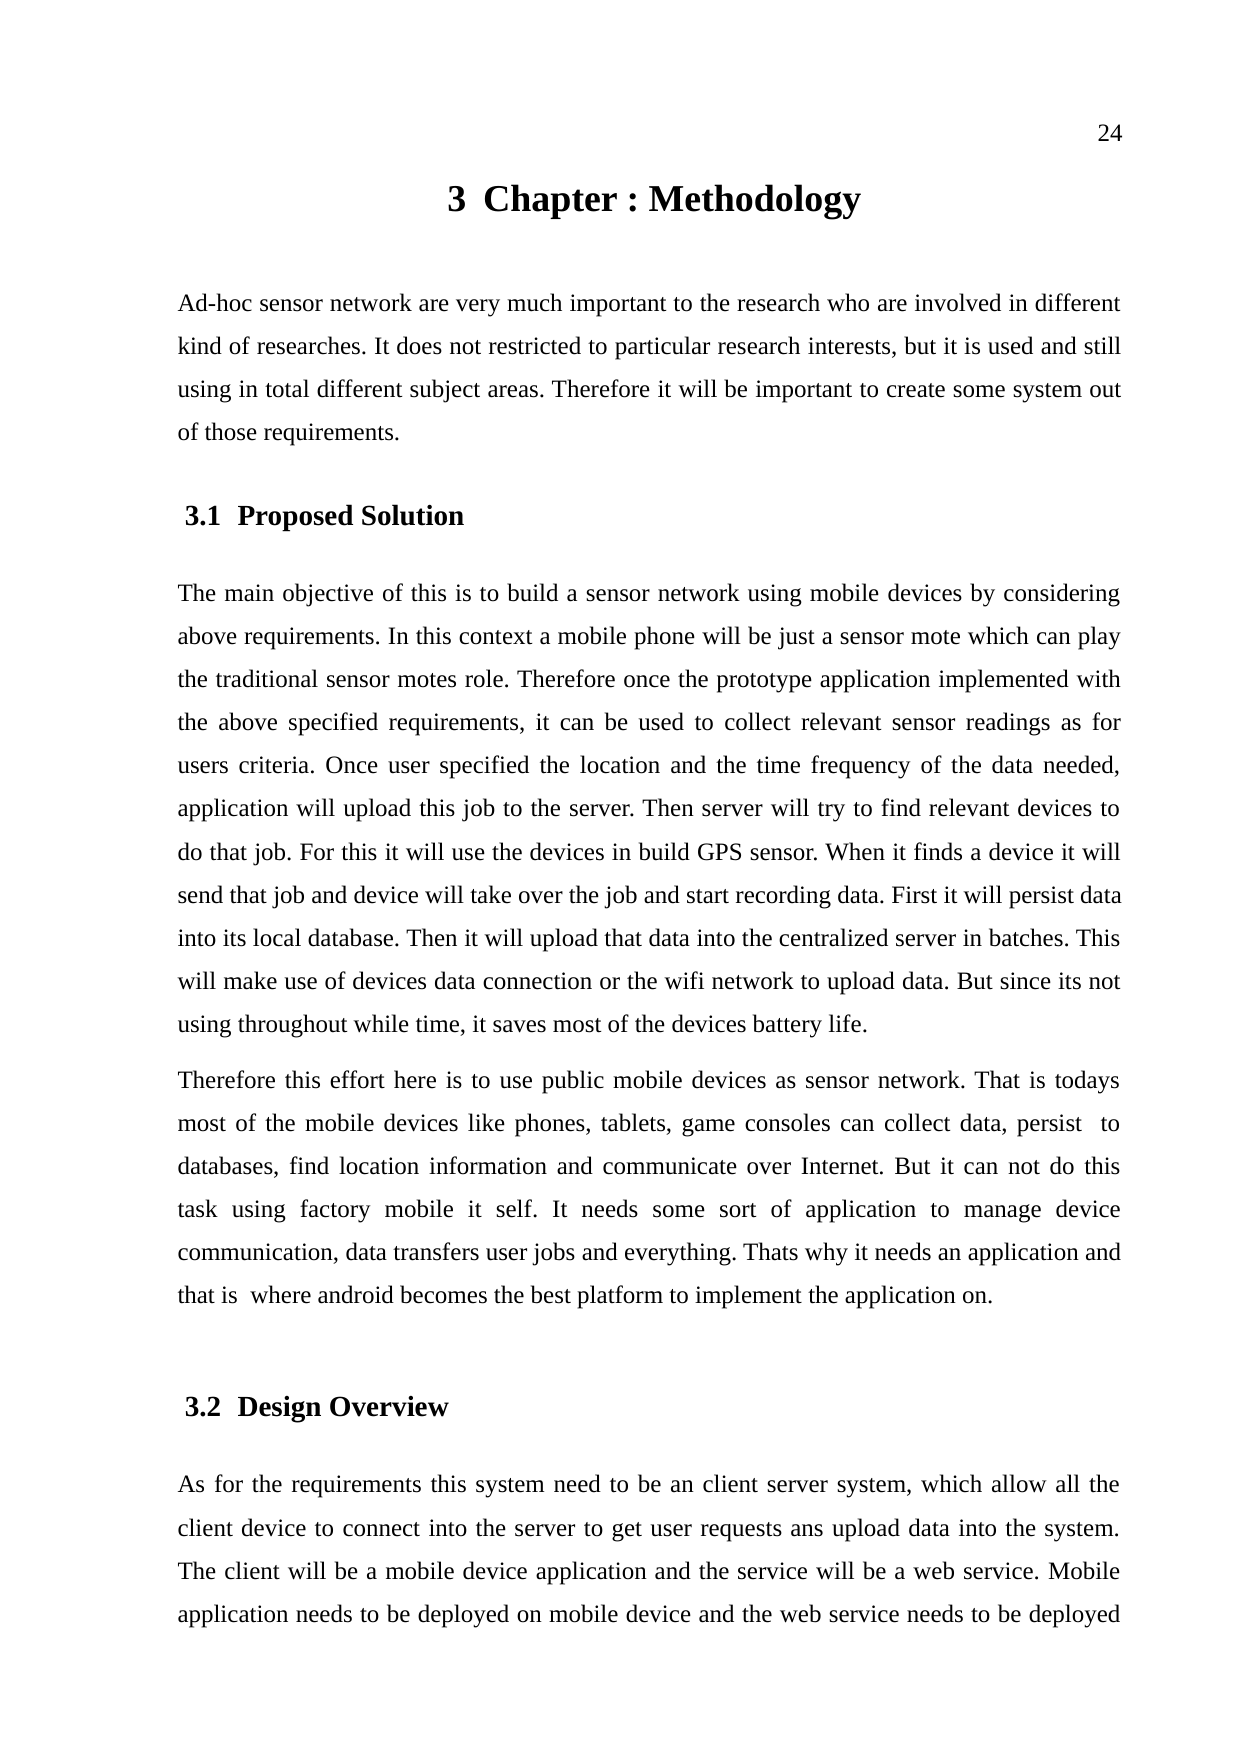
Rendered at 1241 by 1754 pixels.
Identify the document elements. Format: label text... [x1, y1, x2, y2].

subtitle Proposed Solution [177, 498, 1122, 531]
text Therefore this effort here is to use public mobile devices as sensor network. That is todays most of the mobile devices like phones, tablets, game consoles can collect data, persist to databases, find location information and communicate over Internet. But it can not do this task using factory mobile it self. It needs some sort of application to manage device communication, data transfers user jobs and everything. Thats why it needs an application and that is where android becomes the best platform to implement the application on. [177, 1065, 1122, 1309]
subtitle Chapter : Methodology [177, 176, 1122, 220]
text The main objective of this is to build a sensor network using mobile devices by considering above requirements. In this context a mobile phone will be just a sensor mote which can play the traditional sensor motes role. Therefore once the prototype application implemented with the above specified requirements, it can be used to collect relevant sensor readings as for users criteria. Once user specified the location and the time frequency of the data needed, application will upload this job to the server. Then server will try to find relevant devices to do that job. For this it will use the devices in build GPS sensor. When it finds a device it will send that job and device will take over the job and start recording data. First it will persist data into its local database. Then it will upload that data into the centralized server in batches. This will make use of devices data connection or the wifi network to upload data. But since its not using throughout while time, it saves most of the devices battery life. [177, 578, 1122, 1038]
text Ad-hoc sensor network are very much important to the research who are involved in different kind of researches. It does not restricted to particular research interests, but it is used and still using in total different subject areas. Therefore it will be important to create some system out of those requirements. [177, 288, 1122, 446]
subtitle Design Overview [177, 1389, 1122, 1423]
text As for the requirements this system need to be an client server system, which allow all the client device to connect into the server to get user requests ans upload data into the system. The client will be a mobile device application and the service will be a web service. Mobile application needs to be deployed on mobile device and the web service needs to be deployed [177, 1469, 1122, 1628]
